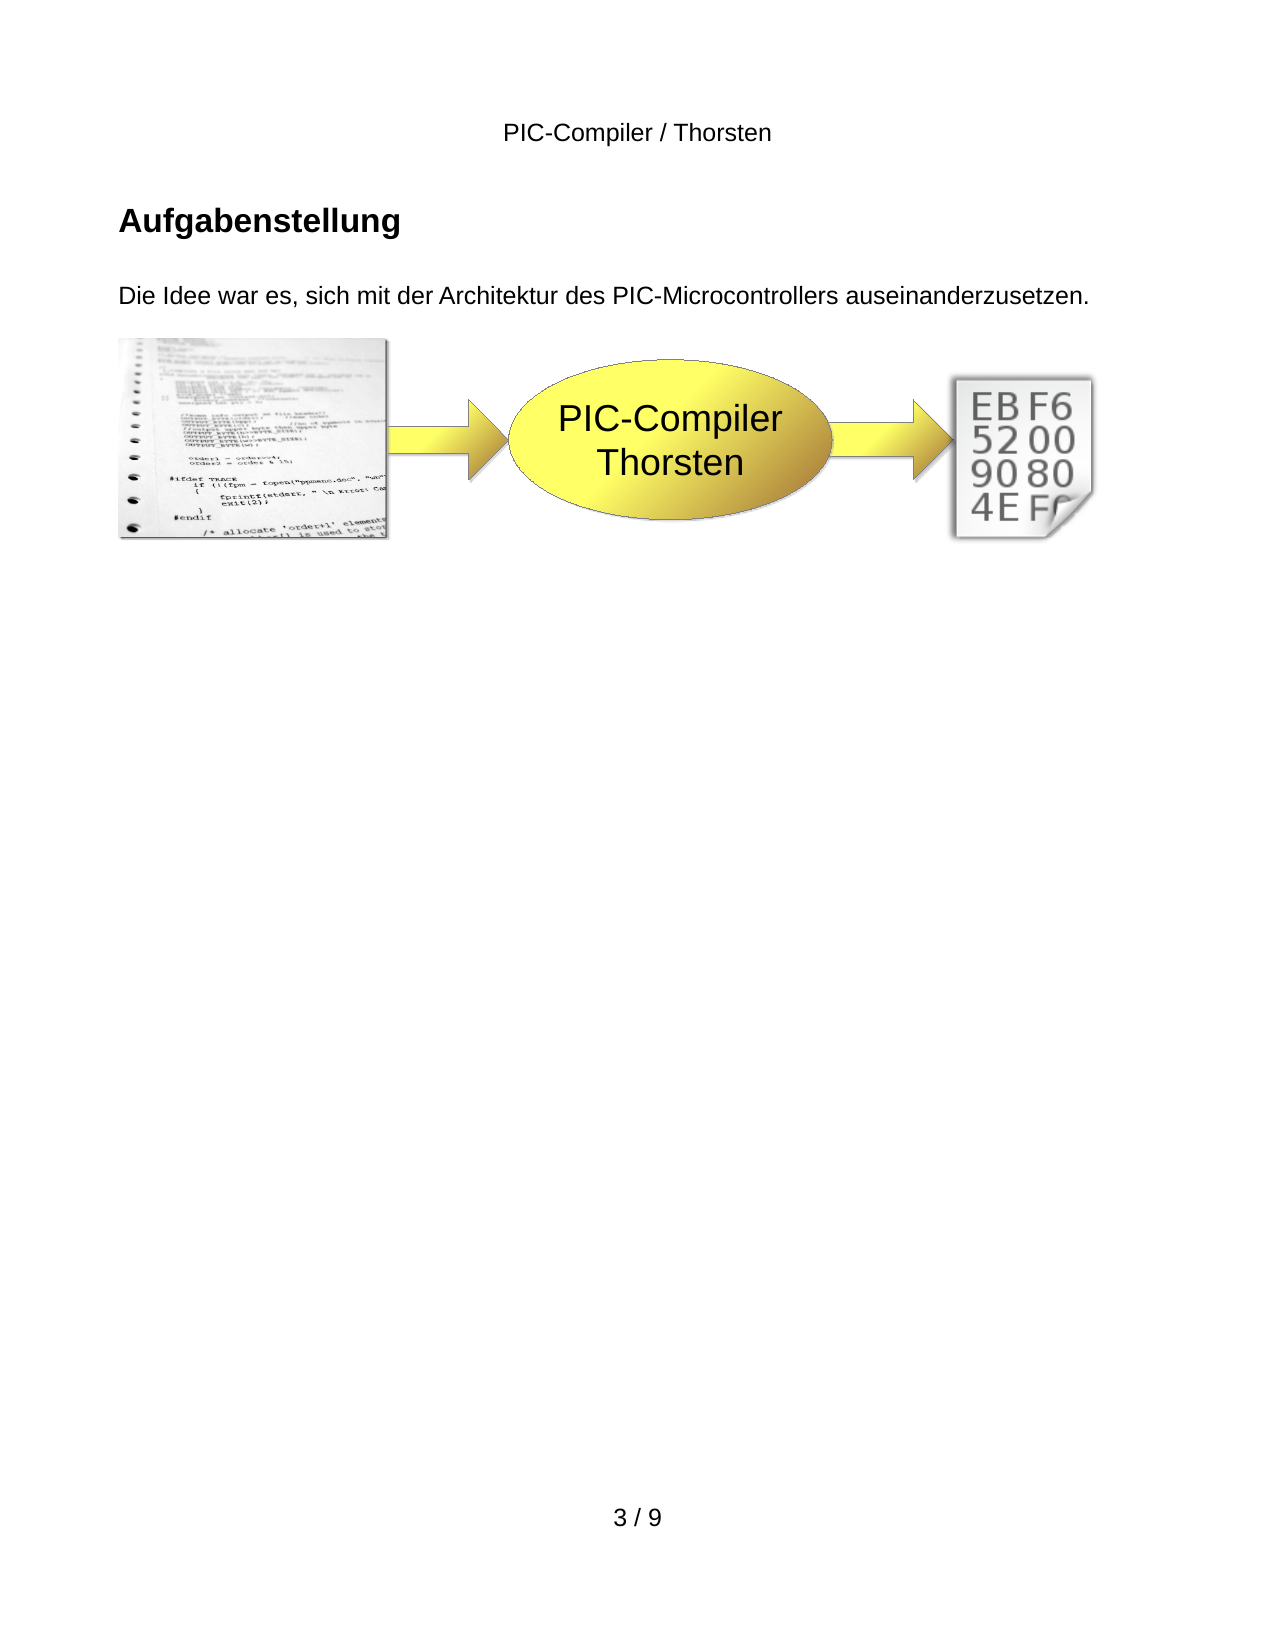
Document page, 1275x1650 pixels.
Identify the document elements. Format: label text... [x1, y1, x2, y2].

picture [118, 338, 388, 539]
subtitle Aufgabenstellung [118, 201, 1157, 240]
text Die Idee war es, sich mit der Architektur des PIC-Microcontrollers auseinanderzusetzen. [118, 281, 1157, 310]
picture [934, 370, 1114, 549]
